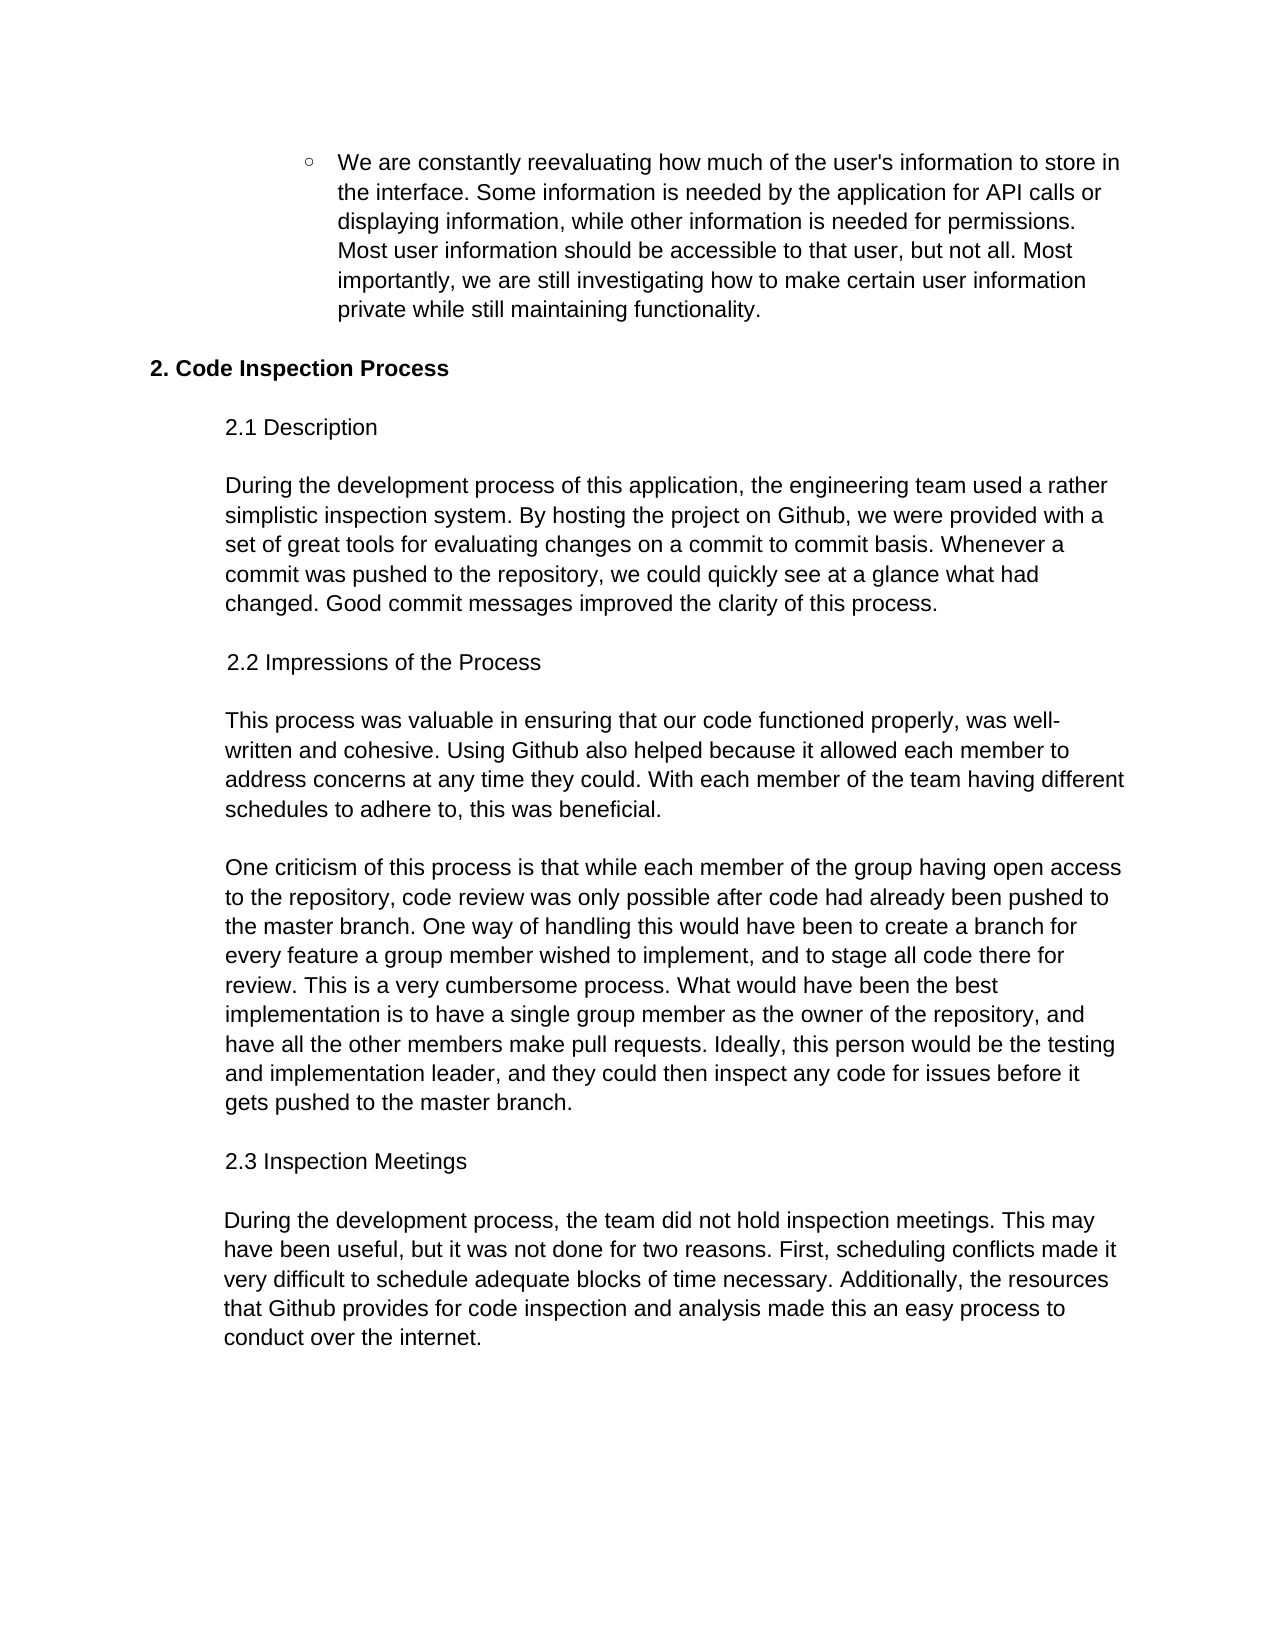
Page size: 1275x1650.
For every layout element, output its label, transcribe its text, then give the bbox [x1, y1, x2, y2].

text 2.1 Description [150, 414, 1125, 440]
text One criticism of this process is that while each member of the group having open access to the repository, code review was only possible after code had already been pushed to the master branch. One way of handling this would have been to create a branch for every feature a group member wished to implement, and to stage all code there for review. This is a very cumbersome process. What would have been the best implementation is to have a single group member as the owner of the repository, and have all the other members make pull requests. Ideally, this person would be the testing and implementation leader, and they could then inspect any code for issues before it gets pushed to the master branch. [225, 855, 1125, 1116]
text During the development process, the team did not hold inspection meetings. This may have been useful, but it was not done for two reasons. First, scheduling conflicts made it very difficult to schedule adequate blocks of time necessary. Additionally, the resources that Github provides for code inspection and analysis made this an easy process to conduct over the internet. [223, 1207, 1125, 1351]
text 2.2 Impressions of the Process [227, 649, 1125, 675]
text 2.3 Inspection Meetings [225, 1149, 1125, 1174]
text This process was valuable in ensuring that our code functioned properly, was well-written and cohesive. Using Github also helped because it allowed each member to address concerns at any time they could. With each member of the team having different schedules to adhere to, this was beneficial. [225, 708, 1125, 822]
text During the development process of this application, the engineering team used a rather simplistic inspection system. By hosting the project on Github, we were provided with a set of great tools for evaluating changes on a commit to commit basis. Whenever a commit was pushed to the repository, we could quickly see at a glance what had changed. Good commit messages improved the clarity of this process. [225, 473, 1125, 616]
text 2. Code Inspection Process [150, 356, 1125, 381]
list We are constantly reevaluating how much of the user's information to store in the interface. Some information is needed by the application for API calls or displaying information, while other information is needed for permissions. Most user information should be accessible to that user, but not all. Most importantly, we are still investigating how to make certain user information private while still maintaining functionality. [300, 150, 1125, 322]
